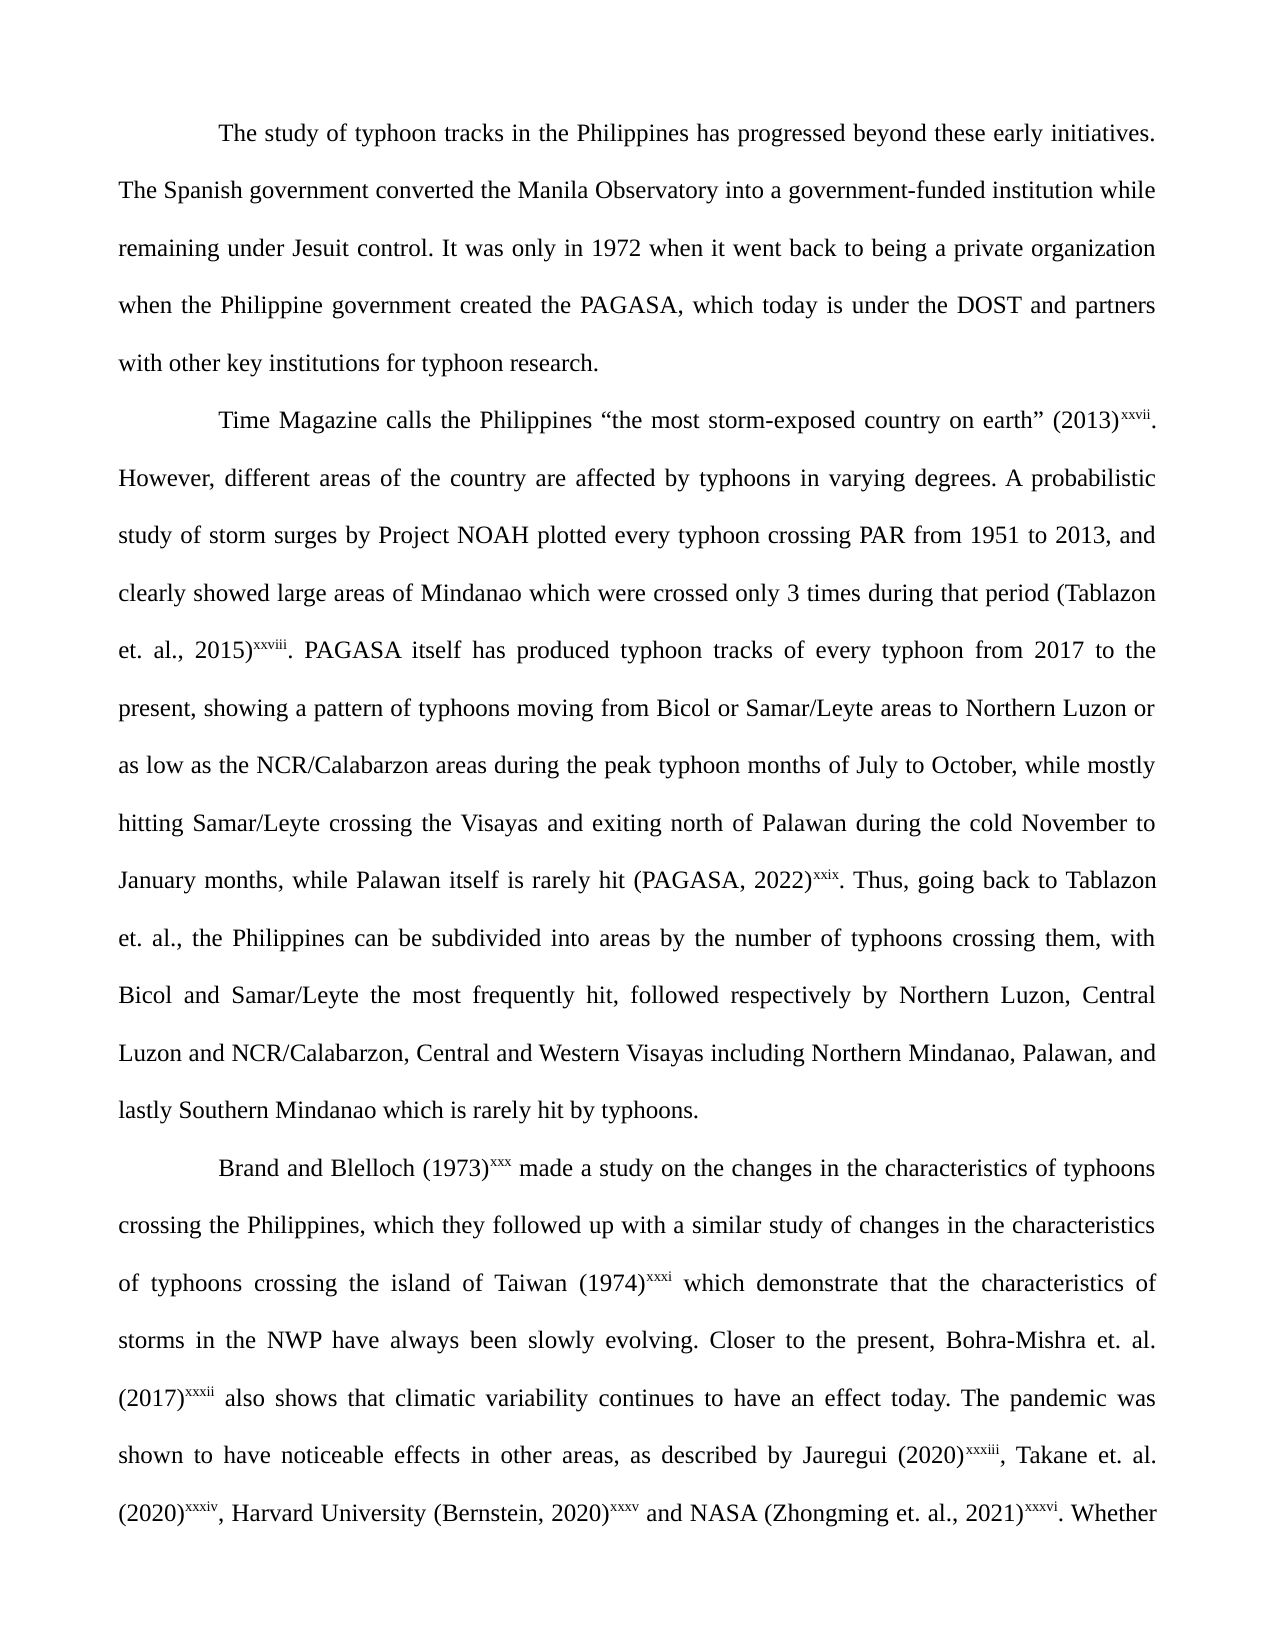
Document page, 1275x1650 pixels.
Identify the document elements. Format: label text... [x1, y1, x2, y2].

text Brand and Blelloch (1973) made a study on the changes in the characteristics of typhoons crossing the Philippines, which they followed up with a similar study of changes in the characteristics of typhoons crossing the island of Taiwan (1974) which demonstrate that the characteristics of storms in the NWP have always been slowly evolving. Closer to the present, Bohra-Mishra et. al. (2017) also shows that climatic variability continues to have an effect today. The pandemic was shown to have noticeable effects in other areas, as described by Jauregui (2020), Takane et. al. (2020), Harvard University (Bernstein, 2020) and NASA (Zhongming et. al., 2021). Whether the pandemic years had an effect on tropical cyclones in the Philippines has not yet been studied (R. Ordinario, personal communication, Nov 10, 2020), and has piqued my interest. [118, 1153, 1157, 1527]
text The study of typhoon tracks in the Philippines has progressed beyond these early initiatives. The Spanish government converted the Manila Observatory into a government-funded institution while remaining under Jesuit control. It was only in 1972 when it went back to being a private organization when the Philippine government created the PAGASA, which today is under the DOST and partners with other key institutions for typhoon research. [118, 118, 1157, 377]
text Time Magazine calls the Philippines “the most storm-exposed country on earth” (2013). However, different areas of the country are affected by typhoons in varying degrees. A probabilistic study of storm surges by Project NOAH plotted every typhoon crossing PAR from 1951 to 2013, and clearly showed large areas of Mindanao which were crossed only 3 times during that period (Tablazon et. al., 2015). PAGASA itself has produced typhoon tracks of every typhoon from 2017 to the present, showing a pattern of typhoons moving from Bicol or Samar/Leyte areas to Northern Luzon or as low as the NCR/Calabarzon areas during the peak typhoon months of July to October, while mostly hitting Samar/Leyte crossing the Visayas and exiting north of Palawan during the cold November to January months, while Palawan itself is rarely hit (PAGASA, 2022). Thus, going back to Tablazon et. al., the Philippines can be subdivided into areas by the number of typhoons crossing them, with Bicol and Samar/Leyte the most frequently hit, followed respectively by Northern Luzon, Central Luzon and NCR/Calabarzon, Central and Western Visayas including Northern Mindanao, Palawan, and lastly Southern Mindanao which is rarely hit by typhoons. [118, 406, 1157, 1124]
